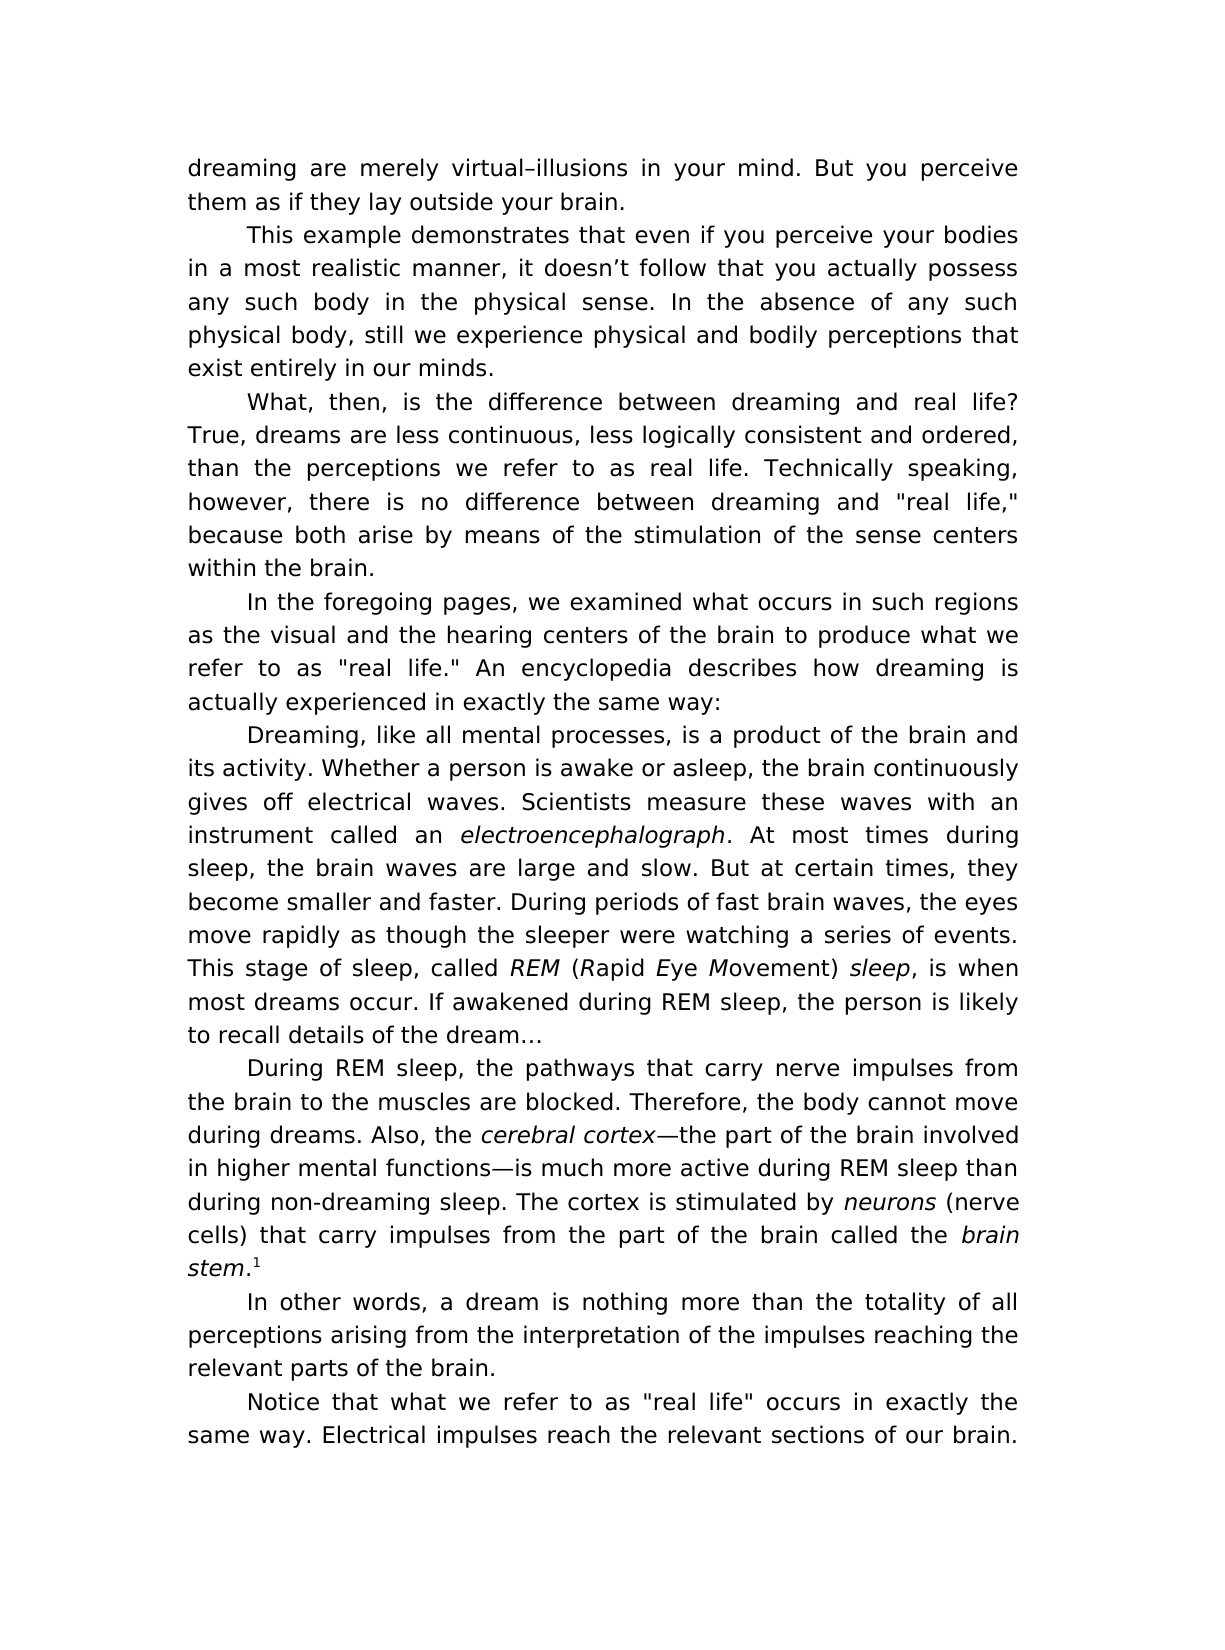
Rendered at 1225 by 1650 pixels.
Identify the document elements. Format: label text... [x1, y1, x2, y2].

text This example demonstrates that even if you perceive your bodies in a most realistic manner, it doesn’t follow that you actually possess any such body in the physical sense. In the absence of any such physical body, still we experience physical and bodily perceptions that exist entirely in our minds. [187, 217, 1020, 383]
text What, then, is the difference between dreaming and real life? True, dreams are less continuous, less logically consistent and ordered, than the perceptions we refer to as real life. Technically speaking, however, there is no difference between dreaming and "real life," because both arise by means of the stimulation of the sense centers within the brain. [187, 383, 1020, 583]
text In other words, a dream is nothing more than the totality of all perceptions arising from the interpretation of the impulses reaching the relevant parts of the brain. [187, 1283, 1020, 1383]
text Dreaming, like all mental processes, is a product of the brain and its activity. Whether a person is awake or asleep, the brain continuously gives off electrical waves. Scientists measure these waves with an instrument called an electroencephalograph. At most times during sleep, the brain waves are large and slow. But at certain times, they become smaller and faster. During periods of fast brain waves, the eyes move rapidly as though the sleeper were watching a series of events. This stage of sleep, called REM (Rapid Eye Movement) sleep, is when most dreams occur. If awakened during REM sleep, the person is likely to recall details of the dream… [187, 717, 1020, 1050]
text Notice that what we refer to as "real life" occurs in exactly the same way. Electrical impulses reach the relevant sections of our brain. [187, 1383, 1020, 1450]
text dreaming are merely virtual–illusions in your mind. But you perceive them as if they lay outside your brain. [187, 150, 1020, 217]
text In the foregoing pages, we examined what occurs in such regions as the visual and the hearing centers of the brain to produce what we refer to as "real life." An encyclopedia describes how dreaming is actually experienced in exactly the same way: [187, 583, 1020, 717]
text During REM sleep, the pathways that carry nerve impulses from the brain to the muscles are blocked. Therefore, the body cannot move during dreams. Also, the cerebral cortex—the part of the brain involved in higher mental functions—is much more active during REM sleep than during non-dreaming sleep. The cortex is stimulated by neurons (nerve cells) that carry impulses from the part of the brain called the brain stem.1 [187, 1050, 1020, 1283]
